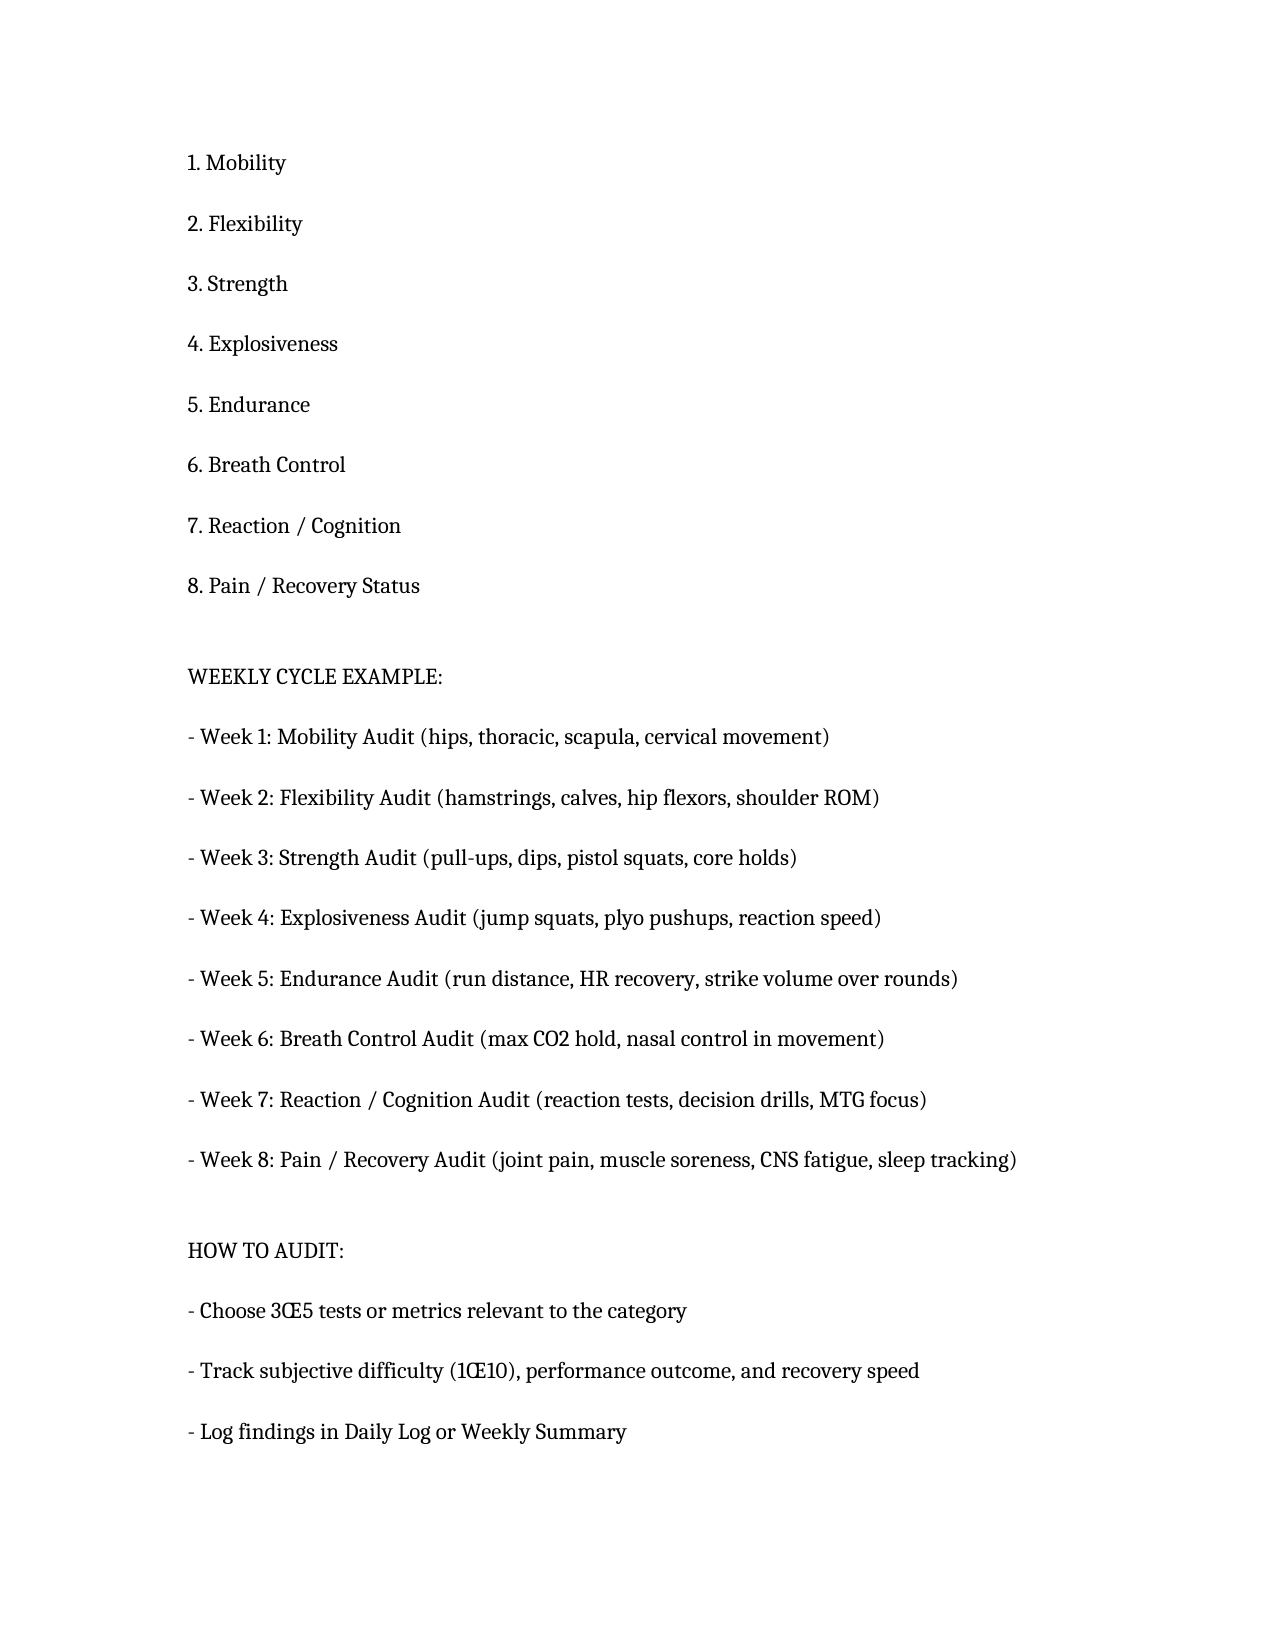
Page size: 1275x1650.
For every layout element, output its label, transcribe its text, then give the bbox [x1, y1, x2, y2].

text 1. Mobility 2. Flexibility 3. Strength 4. Explosiveness 5. Endurance 6. Breath Control 7. Reaction / Cognition 8. Pain / Recovery Status WEEKLY CYCLE EXAMPLE: - Week 1: Mobility Audit (hips, thoracic, scapula, cervical movement) - Week 2: Flexibility Audit (hamstrings, calves, hip flexors, shoulder ROM) - Week 3: Strength Audit (pull-ups, dips, pistol squats, core holds) - Week 4: Explosiveness Audit (jump squats, plyo pushups, reaction speed) - Week 5: Endurance Audit (run distance, HR recovery, strike volume over rounds) - Week 6: Breath Control Audit (max CO2 hold, nasal control in movement) - Week 7: Reaction / Cognition Audit (reaction tests, decision drills, MTG focus) - Week 8: Pain / Recovery Audit (joint pain, muscle soreness, CNS fatigue, sleep tracking) HOW TO AUDIT: - Choose 3Œ5 tests or metrics relevant to the category - Track subjective difficulty (1Œ10), performance outcome, and recovery speed - Log findings in Daily Log or Weekly Summary [187, 150, 1087, 1475]
